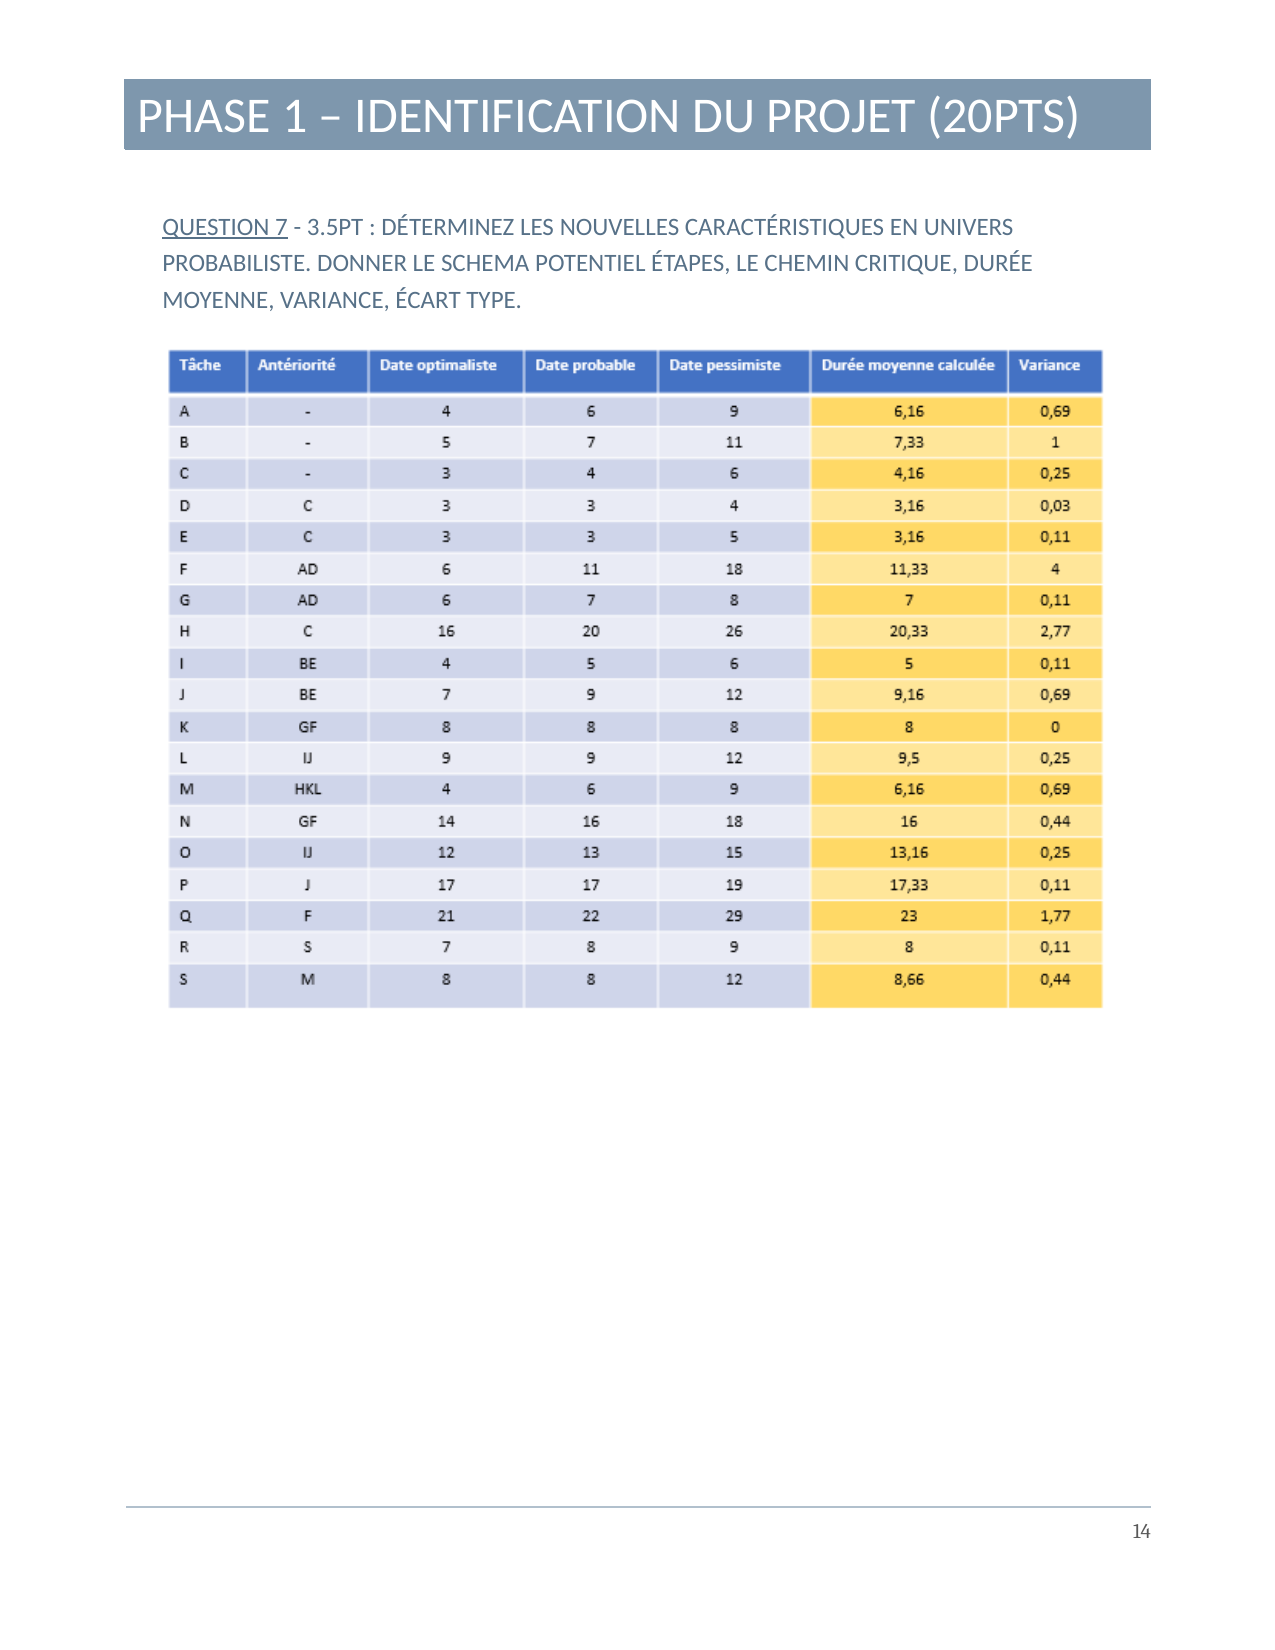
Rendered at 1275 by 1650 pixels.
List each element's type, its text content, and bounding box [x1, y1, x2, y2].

text Question 7 - 3.5pt : Déterminez les nouvelles caractéristiques en univers probabiliste. Donner LE SCHEMA potentiel étapes, le chemin critique, durée moyenne, variance, écart type. [162, 211, 1113, 314]
